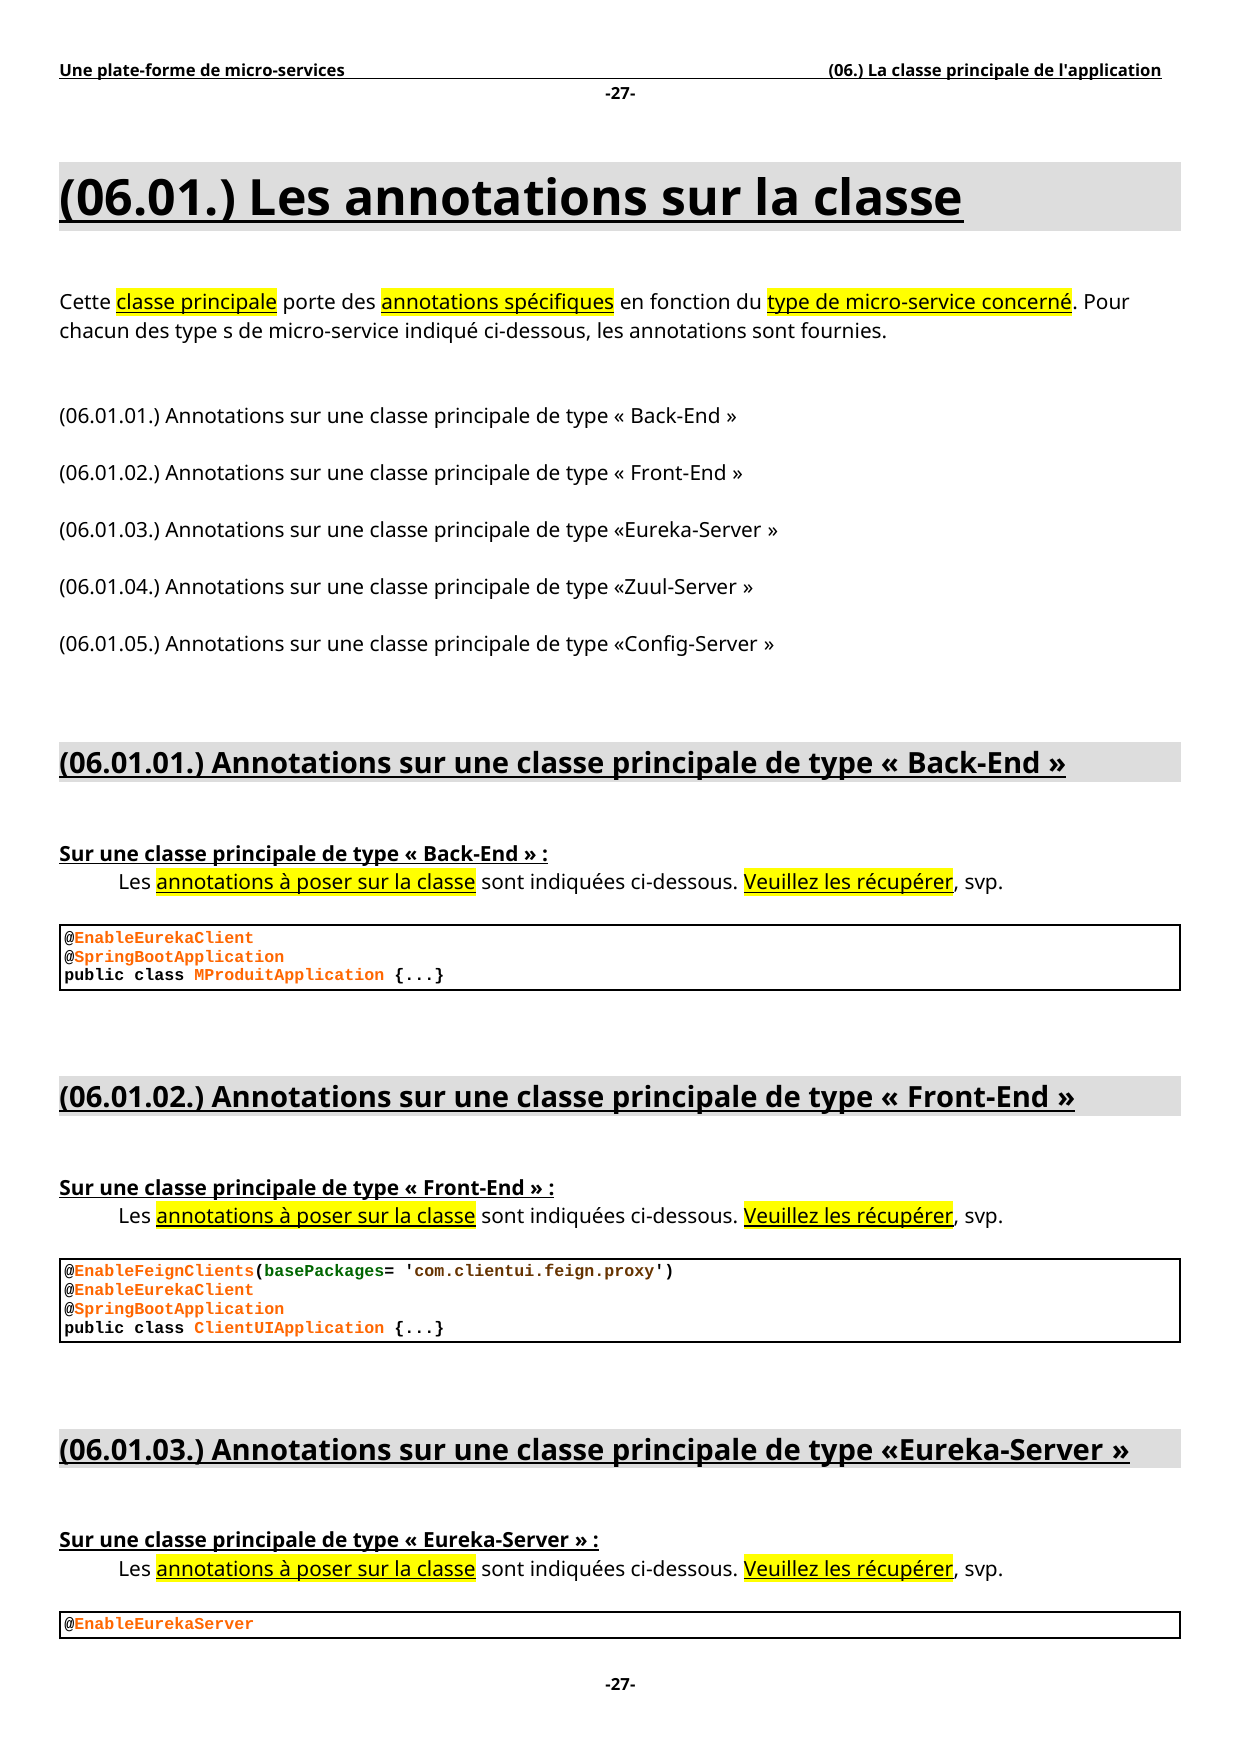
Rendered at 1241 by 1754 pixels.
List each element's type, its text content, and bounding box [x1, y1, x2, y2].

text Cette classe principale porte des annotations spécifiques en fonction du type de micro-service concerné. Pour chacun des type s de micro-service indiqué ci-dessous, les annotations sont fournies. [59, 287, 1181, 344]
text public class MProduitApplication {...} [61, 962, 1179, 989]
text @SpringBootApplication [61, 1296, 1179, 1314]
text Les annotations à poser sur la classe sont indiquées ci-dessous. Veuillez les récupérer, svp. [118, 867, 1181, 896]
text (06.01.02.) Annotations sur une classe principale de type « Front-End » [59, 1076, 1181, 1116]
text @EnableFeignClients(basePackages= 'com.clientui.feign.proxy') [61, 1260, 1179, 1277]
text (06.01.02.) Annotations sur une classe principale de type « Front-End » [59, 458, 1181, 486]
text (06.01.) Les annotations sur la classe [59, 162, 1181, 231]
text Les annotations à poser sur la classe sont indiquées ci-dessous. Veuillez les récupérer, svp. [118, 1554, 1181, 1582]
text @EnableEurekaServer [61, 1613, 1179, 1637]
text @EnableEurekaClient [61, 926, 1179, 943]
text (06.01.03.) Annotations sur une classe principale de type «Eureka-Server » [59, 515, 1181, 543]
text (06.01.05.) Annotations sur une classe principale de type «Config-Server » [59, 629, 1181, 657]
text public class ClientUIApplication {...} [61, 1314, 1179, 1341]
text (06.01.01.) Annotations sur une classe principale de type « Back-End » [59, 742, 1181, 782]
text @SpringBootApplication [61, 943, 1179, 962]
text Les annotations à poser sur la classe sont indiquées ci-dessous. Veuillez les récupérer, svp. [118, 1201, 1181, 1229]
text (06.01.04.) Annotations sur une classe principale de type «Zuul-Server » [59, 572, 1181, 600]
text (06.01.03.) Annotations sur une classe principale de type «Eureka-Server » [59, 1429, 1181, 1468]
text @EnableEurekaClient [61, 1277, 1179, 1296]
text Sur une classe principale de type « Back-End » : [59, 839, 1181, 867]
text Sur une classe principale de type « Front-End » : [59, 1173, 1181, 1201]
text Sur une classe principale de type « Eureka-Server » : [59, 1525, 1181, 1554]
text (06.01.01.) Annotations sur une classe principale de type « Back-End » [59, 401, 1181, 429]
